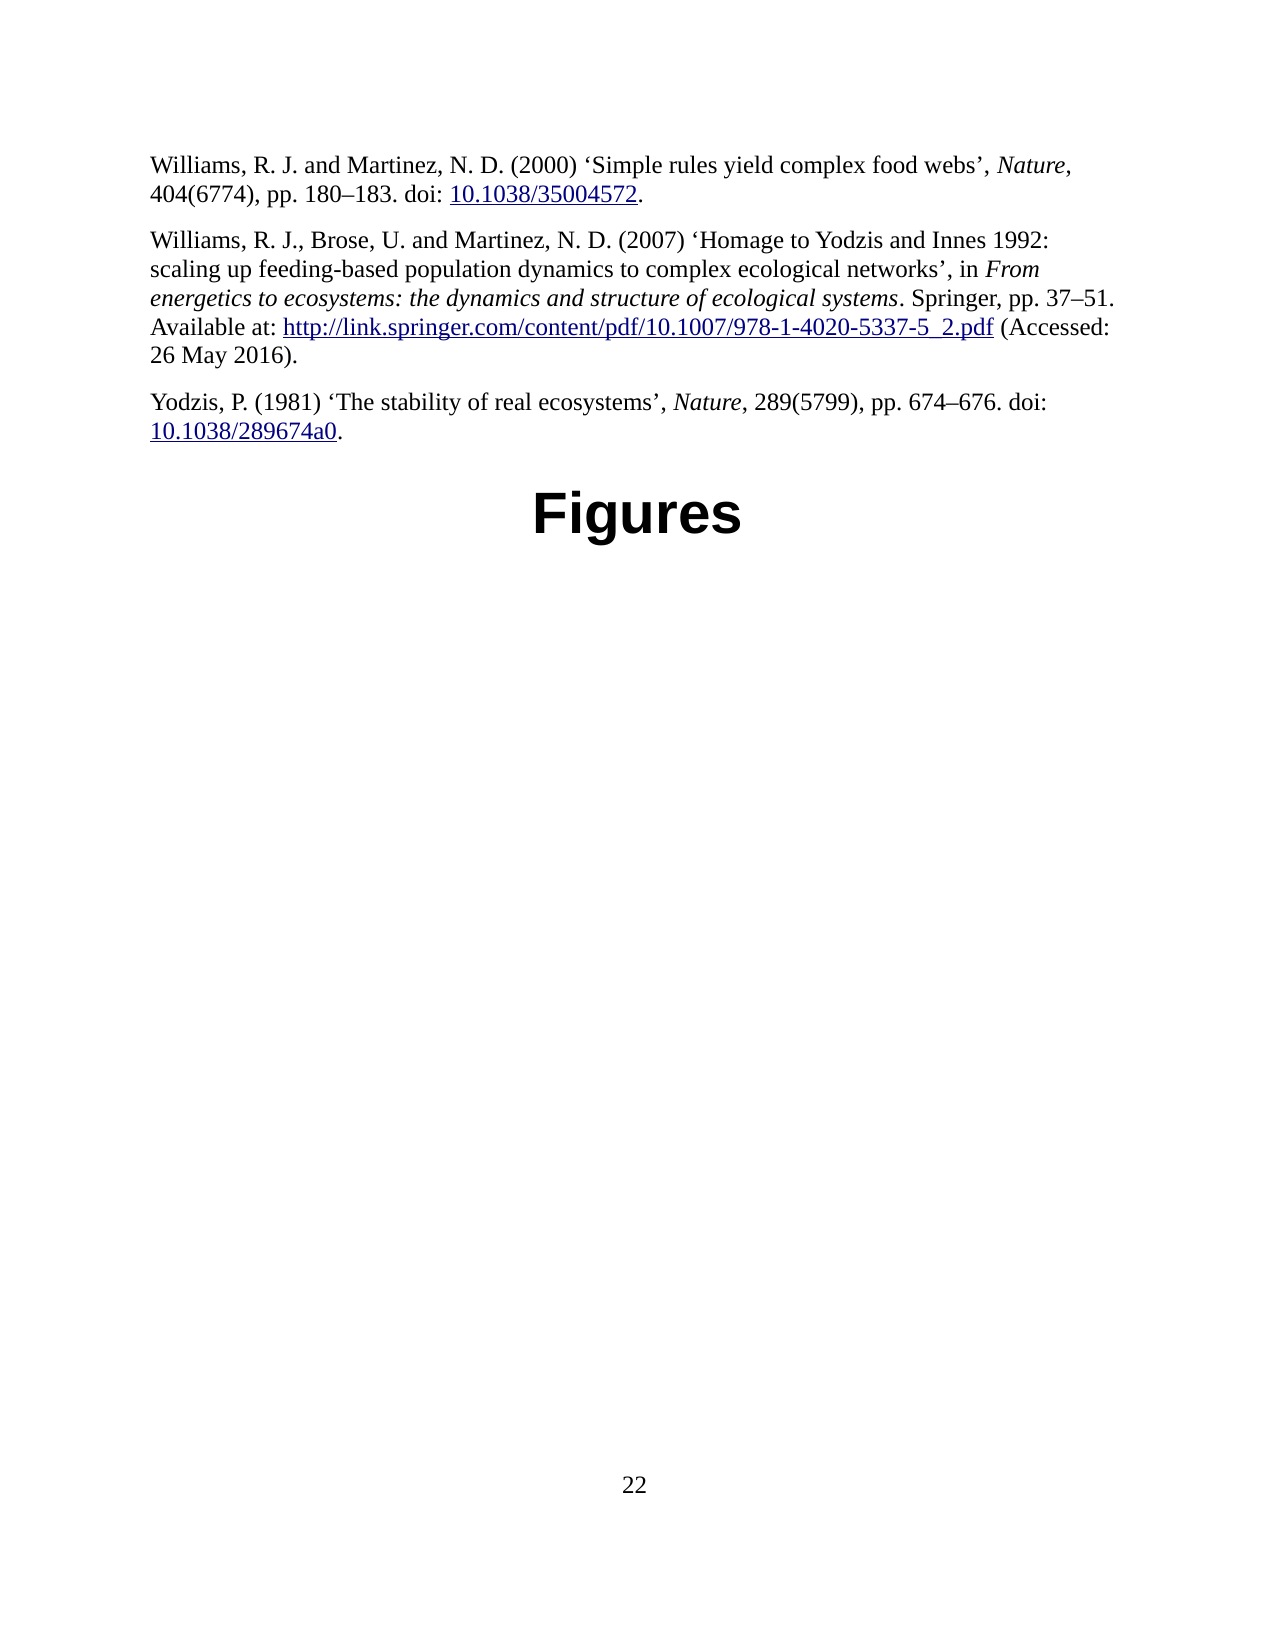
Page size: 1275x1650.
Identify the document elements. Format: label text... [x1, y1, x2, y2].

text Williams, R. J. and Martinez, N. D. (2000) ‘Simple rules yield complex food webs’, Nature, 404(6774), pp. 180–183. doi: 10.1038/35004572. [150, 150, 1125, 207]
title Figures [150, 478, 1125, 546]
text Yodzis, P. (1981) ‘The stability of real ecosystems’, Nature, 289(5799), pp. 674–676. doi: 10.1038/289674a0. [150, 387, 1125, 444]
text Williams, R. J., Brose, U. and Martinez, N. D. (2007) ‘Homage to Yodzis and Innes 1992: scaling up feeding-based population dynamics to complex ecological networks’, in From energetics to ecosystems: the dynamics and structure of ecological systems. Springer, pp. 37–51. Available at: http://link.springer.com/content/pdf/10.1007/978-1-4020-5337-5_2.pdf (Accessed: 26 May 2016). [150, 225, 1125, 369]
